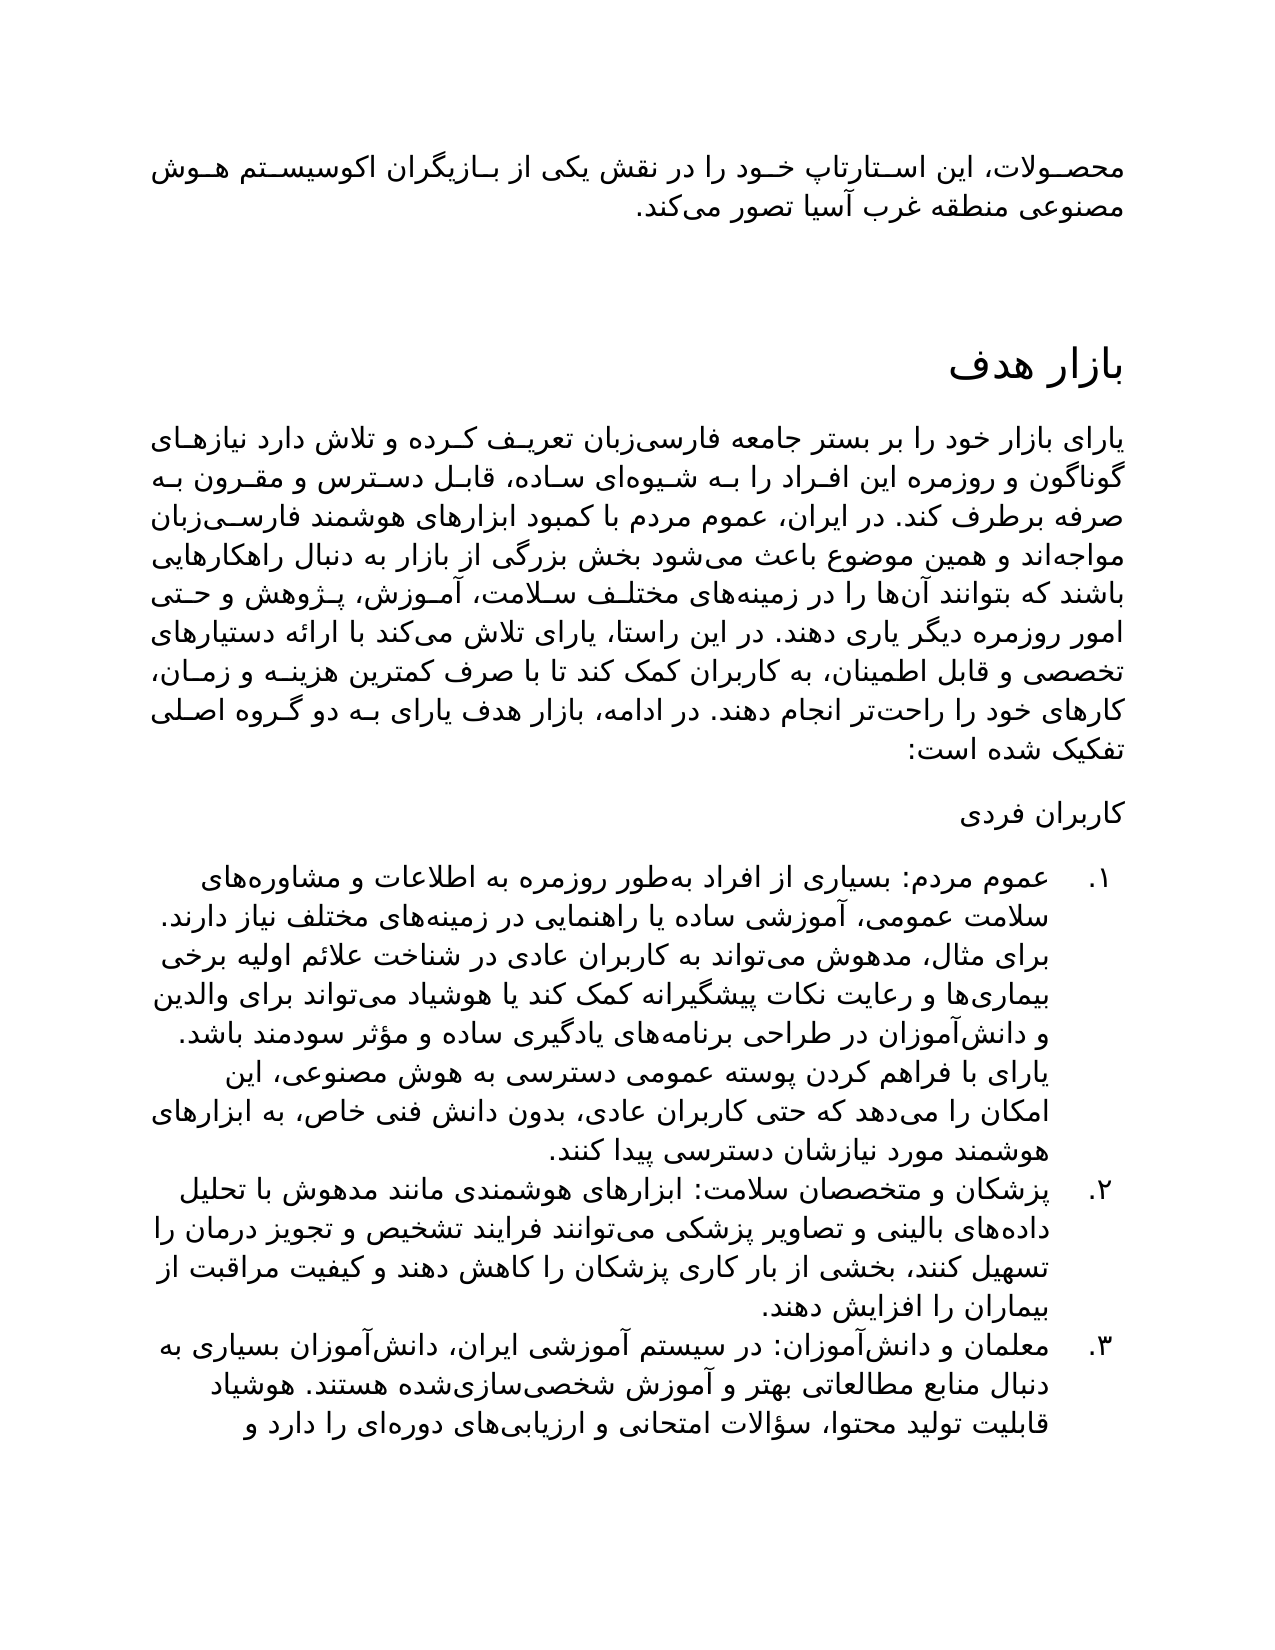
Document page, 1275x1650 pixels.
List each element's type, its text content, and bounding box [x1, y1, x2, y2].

text کاربران فردی [150, 797, 1125, 831]
list معلمان و دانش‌آموزان: در سیستم آموزشی ایران، دانش‌آموزان بسیاری به دنبال منابع مطالعاتی بهتر و آموزش شخصی‌سازی‌شده هستند. هوشیاد قابلیت تولید محتوا، سؤالات امتحانی و ارزیابی‌های دوره‌ای را دارد و می‌تواند نیازهای روزمره این گروه در کلاس درس و فرایند یادگیری را برطرف کند. [150, 1328, 1087, 1440]
list پزشکان و متخصصان سلامت: ابزارهای هوشمندی مانند مدهوش با تحلیل داده‌های بالینی و تصاویر پزشکی می‌توانند فرایند تشخیص و تجویز درمان را تسهیل کنند، بخشی از بار کاری پزشکان را کاهش دهند و کیفیت مراقبت از بیماران را افزایش دهند. [150, 1172, 1087, 1323]
text یارای بازار خود را بر بستر جامعه فارسی‌زبان تعریف کرده و تلاش دارد نیازهای گوناگون و روزمره این افراد را به شیوه‌ای ساده، قابل دسترس و مقرون به صرفه برطرف کند. در ایران، عموم مردم با کمبود ابزارهای هوشمند فارسی‌زبان مواجه‌اند و همین موضوع باعث می‌شود بخش بزرگی از بازار به دنبال راهکارهایی باشند که بتوانند آن‌ها را در زمینه‌های مختلف سلامت، آموزش، پژوهش و حتی امور روزمره دیگر یاری دهند. در این راستا، یارای تلاش می‌کند با ارائه دستیارهای تخصصی و قابل اطمینان، به کاربران کمک کند تا با صرف کمترین هزینه و زمان، کارهای خود را راحت‌تر انجام دهند. در ادامه، بازار هدف یارای به دو گروه اصلی تفکیک شده است: [150, 421, 1125, 767]
text یارای هدف خود را در ۵ سال آینده، تبدیل شدن به مرجع سرویس‌های هوش مصنوعی فارسی قرار داده است و پیش‌بینی می‌کند در فرض محافظه‌کارانه بعد از این بازه به بیش از ۶ میلیون کاربر خواهد رسید. با رشد بازار و توسعه محصولات، این استارتاپ خود را در نقش یکی از بازیگران اکوسیستم هوش مصنوعی منطقه غرب آسیا تصور می‌کند. [150, 150, 1125, 223]
subtitle بازار هدف [150, 340, 1125, 389]
list عموم مردم: بسیاری از افراد به‌طور روزمره به اطلاعات و مشاوره‌های سلامت عمومی، آموزشی ساده یا راهنمایی در زمینه‌های مختلف نیاز دارند. برای مثال، مدهوش می‌تواند به کاربران عادی در شناخت علائم اولیه برخی بیماری‌ها و رعایت نکات پیشگیرانه کمک کند یا هوشیاد می‌تواند برای والدین و دانش‌آموزان در طراحی برنامه‌های یادگیری ساده و مؤثر سودمند باشد. یارای با فراهم کردن پوسته عمومی دسترسی به هوش مصنوعی، این امکان را می‌دهد که حتی کاربران عادی، بدون دانش فنی خاص، به ابزارهای هوشمند مورد نیازشان دسترسی پیدا کنند. [150, 861, 1087, 1167]
